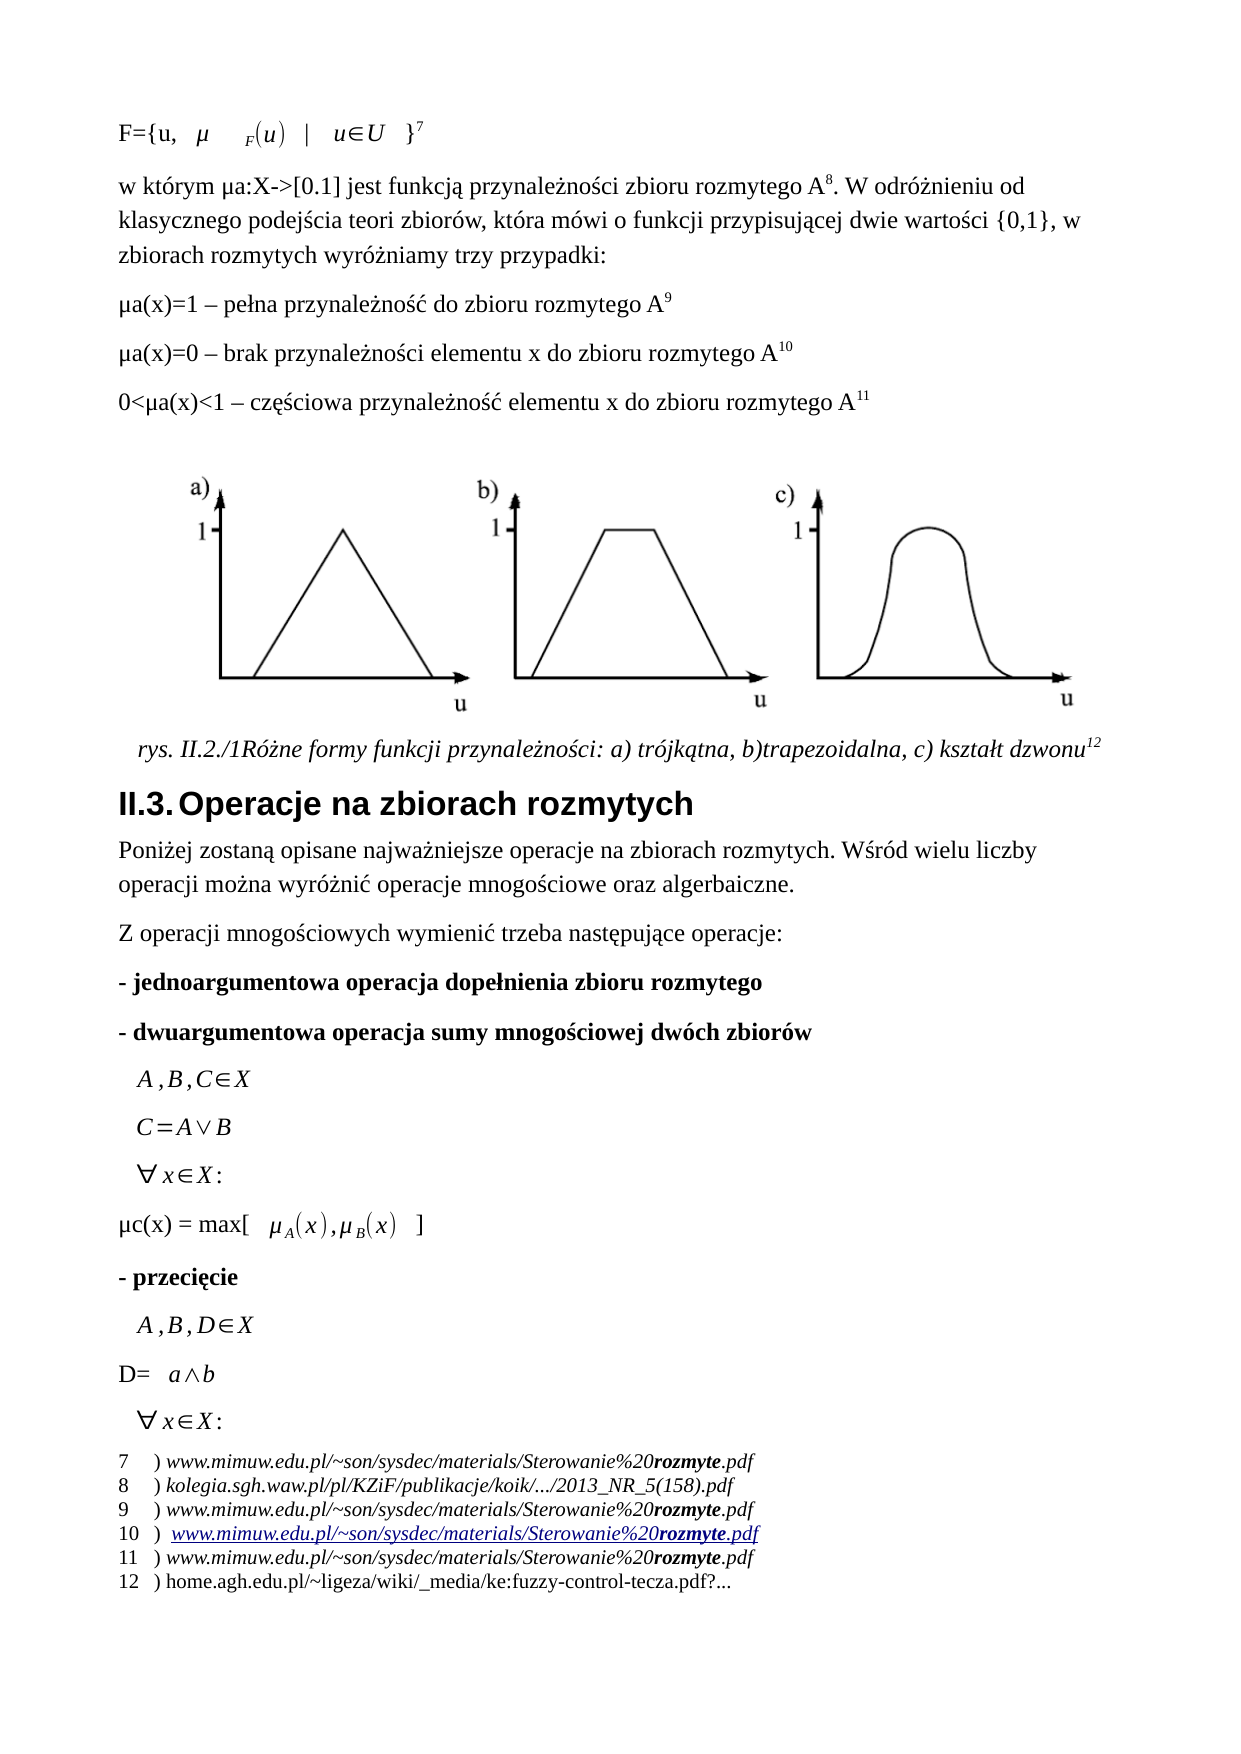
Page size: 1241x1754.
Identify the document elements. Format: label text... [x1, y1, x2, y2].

text 0<μa(x)<1 – częściowa przynależność elementu x do zbioru rozmytego A [118, 387, 1122, 416]
text μa(x)=1 – pełna przynależność do zbioru rozmytego A [118, 289, 1122, 318]
text ) home.agh.edu.pl/~ligeza/wiki/_media/ke:fuzzy-control-tecza.pdf?... [118, 1569, 1122, 1593]
text ) www.mimuw.edu.pl/~son/sysdec/materials/Sterowanie%20rozmyte.pdf [118, 1449, 1122, 1473]
text - dwuargumentowa operacja sumy mnogościowej dwóch zbiorów [118, 1017, 1122, 1045]
text - przecięcie [118, 1262, 1122, 1291]
text μc(x) = max[] [118, 1209, 1122, 1242]
text F={u,| } [118, 118, 1122, 151]
text w którym μa:X->[0.1] jest funkcją przynależności zbioru rozmytego A. W odróżnieniu od klasycznego podejścia teori zbiorów, która mówi o funkcji przypisującej dwie wartości {0,1}, w zbiorach rozmytych wyróżniamy trzy przypadki: [118, 171, 1122, 268]
text ) www.mimuw.edu.pl/~son/sysdec/materials/Sterowanie%20rozmyte.pdf [118, 1497, 1122, 1521]
text - jednoargumentowa operacja dopełnienia zbioru rozmytego [118, 967, 1122, 996]
text Z operacji mnogościowych wymienić trzeba następujące operacje: [118, 918, 1122, 947]
text rys. II.2./1Różne formy funkcji przynależności: a) trójkątna, b)trapezoidalna, c) kształt dzwonu [118, 436, 1122, 763]
text Poniżej zostaną opisane najważniejsze operacje na zbiorach rozmytych. Wśród wielu liczby operacji można wyróżnić operacje mnogościowe oraz algerbaiczne. [118, 835, 1122, 898]
text μa(x)=0 – brak przynależności elementu x do zbioru rozmytego A [118, 338, 1122, 367]
subtitle Operacje na zbiorach rozmytych [118, 784, 1122, 822]
text ) kolegia.sgh.waw.pl/pl/KZiF/publikacje/koik/.../2013_NR_5(158).pdf [118, 1473, 1122, 1497]
picture [136, 436, 1104, 735]
text D= [118, 1359, 1122, 1388]
text ) www.mimuw.edu.pl/~son/sysdec/materials/Sterowanie%20rozmyte.pdf [118, 1545, 1122, 1569]
text ) www.mimuw.edu.pl/~son/sysdec/materials/Sterowanie%20rozmyte.pdf [118, 1521, 1122, 1545]
